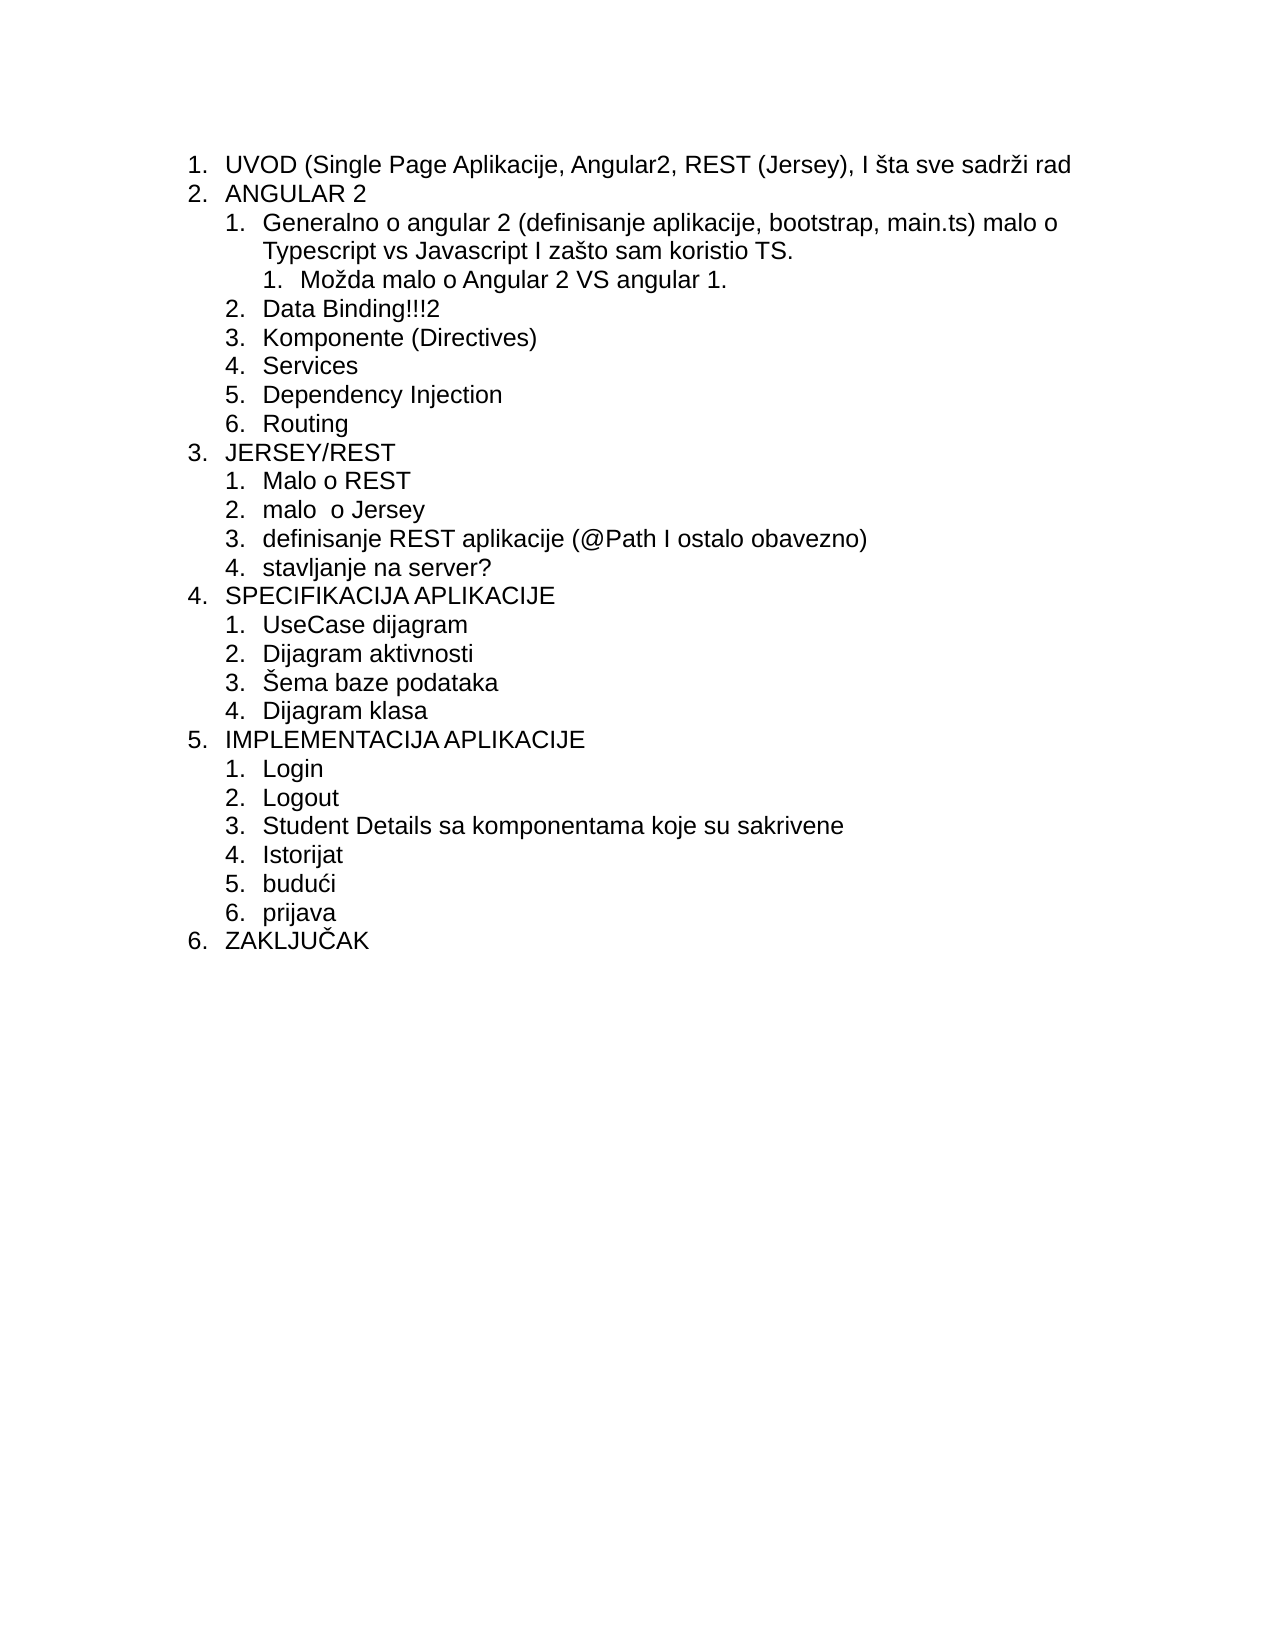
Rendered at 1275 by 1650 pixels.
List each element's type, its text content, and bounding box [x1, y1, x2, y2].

list stavljanje na server? [225, 552, 1125, 581]
list Generalno o angular 2 (definisanje aplikacije, bootstrap, main.ts) malo o Typescript vs Javascript I zašto sam koristio TS. [225, 207, 1125, 265]
list Student Details sa komponentama koje su sakrivene [225, 811, 1125, 840]
list prijava [225, 897, 1125, 926]
list Malo o REST [225, 466, 1125, 495]
list Routing [225, 409, 1125, 437]
list Šema baze podataka [225, 667, 1125, 696]
list UVOD (Single Page Aplikacije, Angular2, REST (Jersey), I šta sve sadrži rad [187, 150, 1125, 179]
list budući [225, 869, 1125, 897]
list Dependency Injection [225, 380, 1125, 409]
list ZAKLJUČAK [187, 926, 1125, 955]
list Services [225, 351, 1125, 380]
list IMPLEMENTACIJA APLIKACIJE [187, 725, 1125, 754]
list Dijagram aktivnosti [225, 639, 1125, 667]
list Data Binding!!!2 [225, 294, 1125, 322]
list Login [225, 754, 1125, 782]
list UseCase dijagram [225, 610, 1125, 639]
list SPECIFIKACIJA APLIKACIJE [187, 581, 1125, 610]
list malo o Jersey [225, 495, 1125, 524]
list Komponente (Directives) [225, 322, 1125, 351]
list Istorijat [225, 840, 1125, 869]
list definisanje REST aplikacije (@Path I ostalo obavezno) [225, 524, 1125, 552]
list Možda malo o Angular 2 VS angular 1. [262, 265, 1125, 294]
list Dijagram klasa [225, 696, 1125, 725]
list ANGULAR 2 [187, 179, 1125, 207]
list Logout [225, 782, 1125, 811]
list JERSEY/REST [187, 437, 1125, 466]
